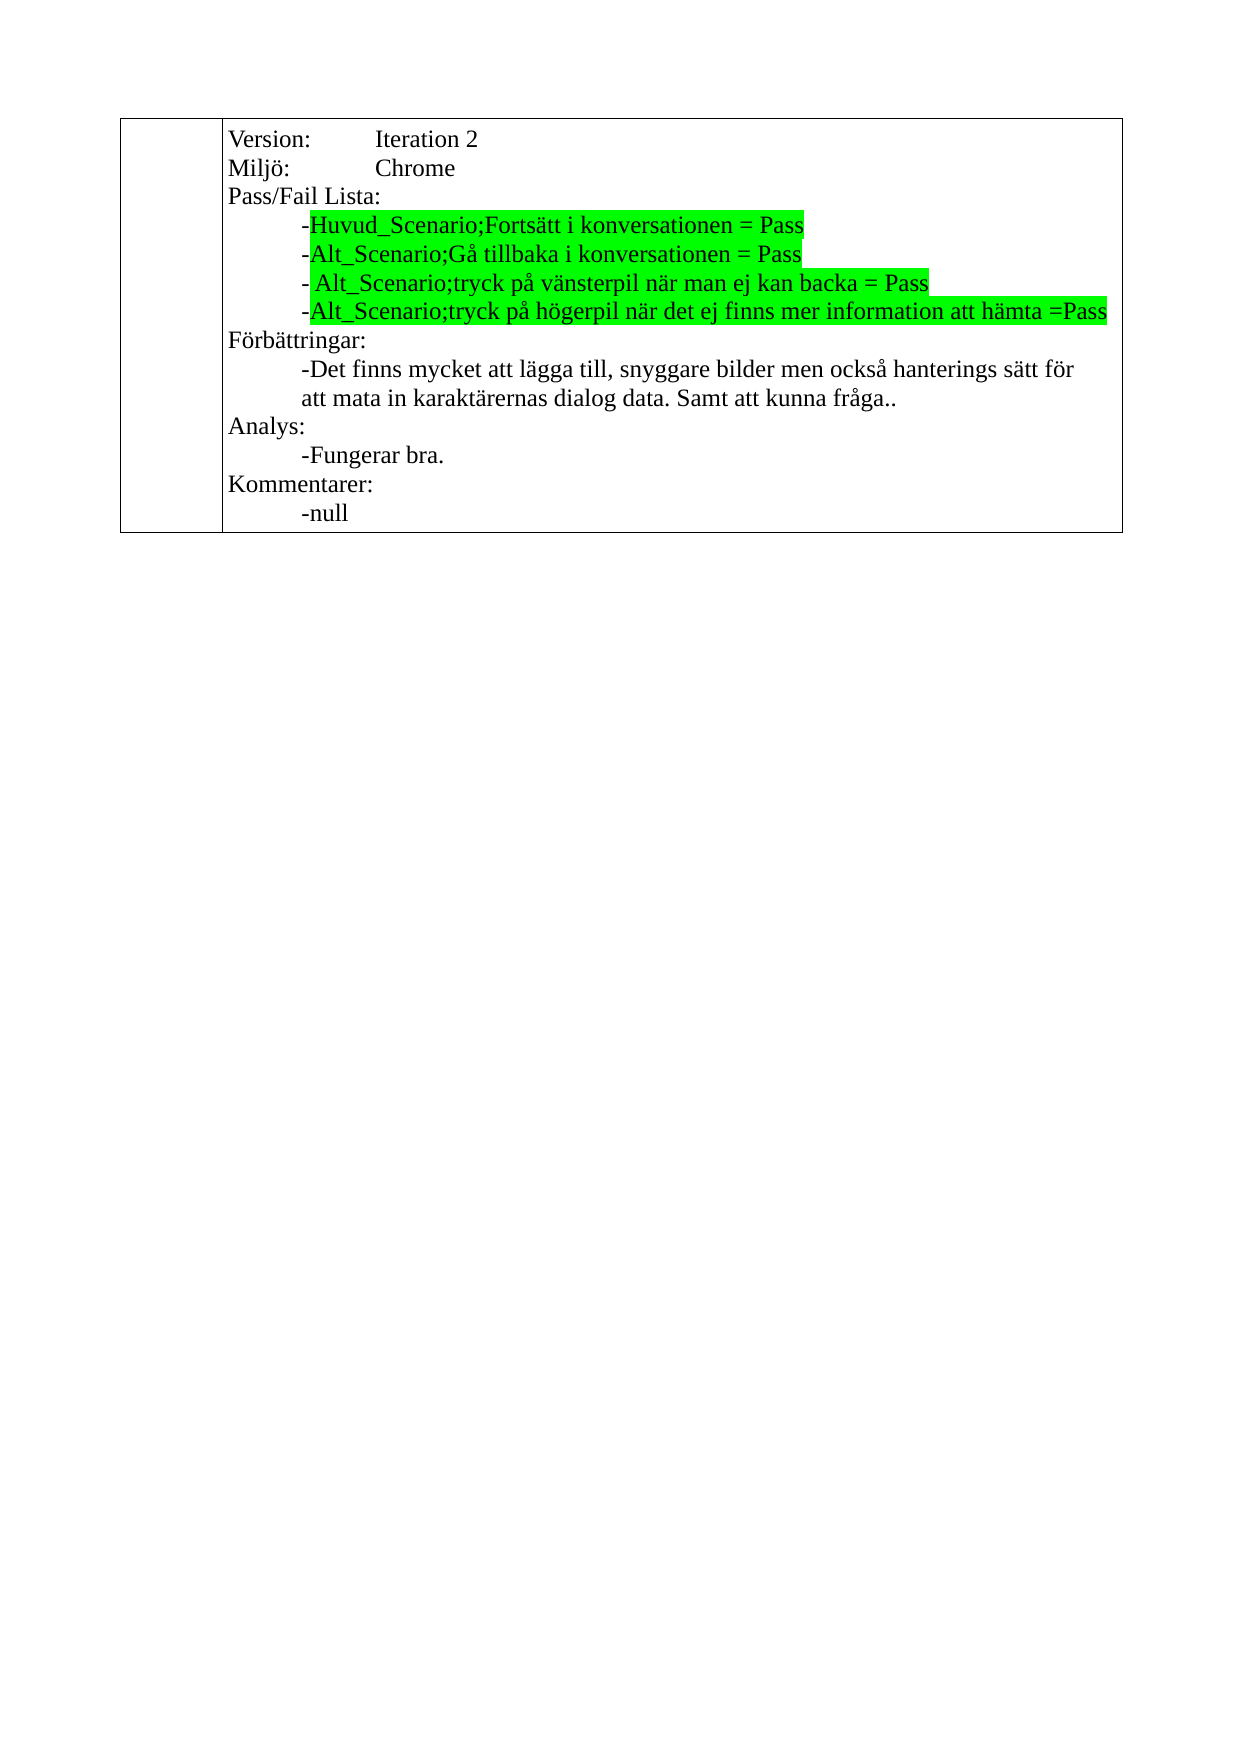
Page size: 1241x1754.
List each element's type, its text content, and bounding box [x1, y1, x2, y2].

table_cell Version: Iteration 2 Miljö: Chrome Pass/Fail Lista: -Huvud_Scenario;Fortsätt i konversationen = Pass -Alt_Scenario;Gå tillbaka i konversationen = Pass - Alt_Scenario;tryck på vänsterpil när man ej kan backa = Pass -Alt_Scenario;tryck på högerpil när det ej finns mer information att hämta =Pass Förbättringar: -Det finns mycket att lägga till, snyggare bilder men också hanterings sätt för att mata in karaktärernas dialog data. Samt att kunna fråga.. Analys: -Fungerar bra. Kommentarer: -null [223, 119, 1122, 532]
table_cell [121, 119, 222, 532]
